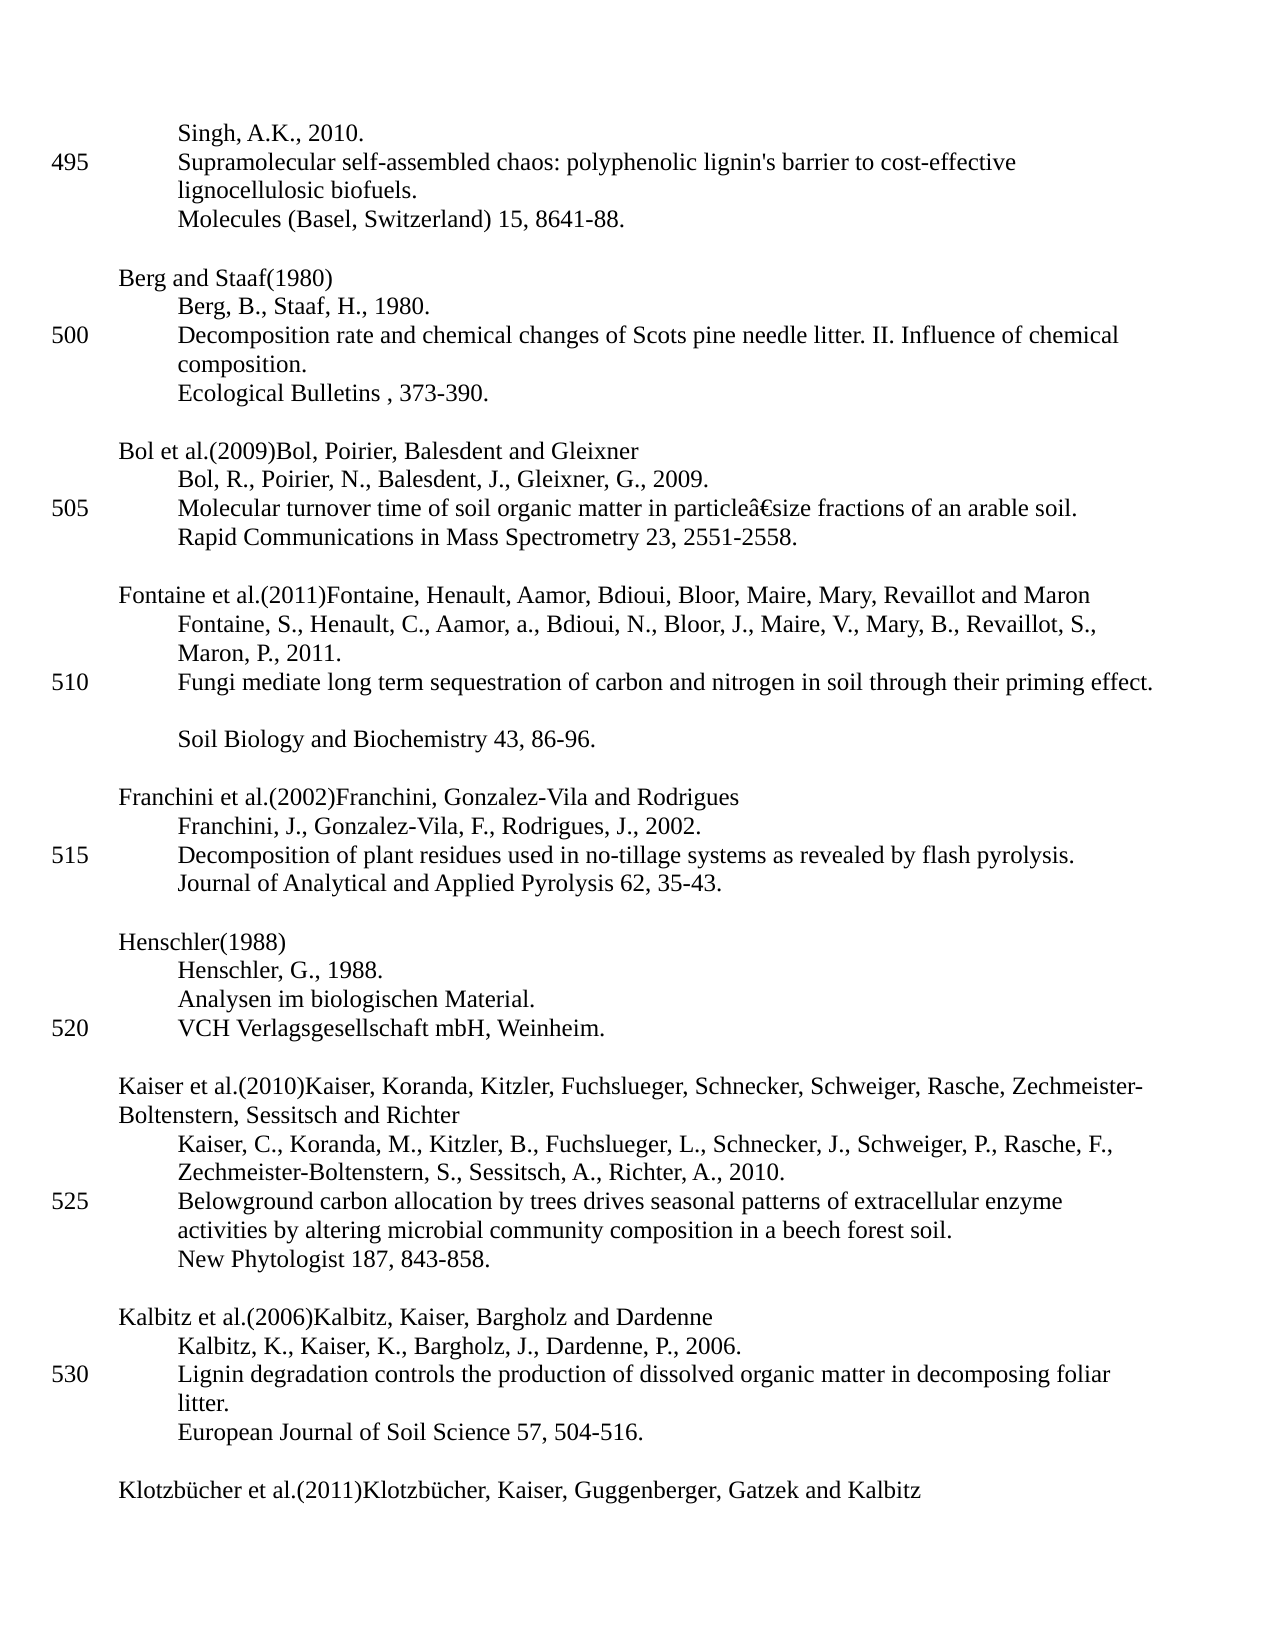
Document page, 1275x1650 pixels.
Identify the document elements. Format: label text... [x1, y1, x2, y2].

list Kaiser, C., Koranda, M., Kitzler, B., Fuchslueger, L., Schnecker, J., Schweiger, P., Rasche, F., Zechmeister-Boltenstern, S., Sessitsch, A., Richter, A., 2010. Belowground carbon allocation by trees drives seasonal patterns of extracellular enzyme activities by altering microbial community composition in a beech forest soil. New Phytologist 187, 843-858. [177, 1129, 1157, 1272]
subtitle Franchini et al.(2002)Franchini, Gonzalez-Vila and Rodrigues [118, 782, 1157, 811]
list Franchini, J., Gonzalez-Vila, F., Rodrigues, J., 2002. Decomposition of plant residues used in no-tillage systems as revealed by flash pyrolysis. Journal of Analytical and Applied Pyrolysis 62, 35-43. [177, 811, 1157, 897]
subtitle Fontaine et al.(2011)Fontaine, Henault, Aamor, Bdioui, Bloor, Maire, Mary, Revaillot and Maron [118, 580, 1157, 609]
list Bol, R., Poirier, N., Balesdent, J., Gleixner, G., 2009. Molecular turnover time of soil organic matter in particleâ€size fractions of an arable soil. Rapid Communications in Mass Spectrometry 23, 2551-2558. [177, 464, 1157, 551]
subtitle Bol et al.(2009)Bol, Poirier, Balesdent and Gleixner [118, 436, 1157, 464]
subtitle Klotzbücher et al.(2011)Klotzbücher, Kaiser, Guggenberger, Gatzek and Kalbitz [118, 1475, 1157, 1504]
subtitle Kaiser et al.(2010)Kaiser, Koranda, Kitzler, Fuchslueger, Schnecker, Schweiger, Rasche, Zechmeister-Boltenstern, Sessitsch and Richter [118, 1071, 1157, 1129]
list Berg, B., Staaf, H., 1980. Decomposition rate and chemical changes of Scots pine needle litter. II. Influence of chemical composition. Ecological Bulletins , 373-390. [177, 291, 1157, 406]
list Henschler, G., 1988. Analysen im biologischen Material. VCH Verlagsgesellschaft mbH, Weinheim. [177, 956, 1157, 1042]
list Fontaine, S., Henault, C., Aamor, a., Bdioui, N., Bloor, J., Maire, V., Mary, B., Revaillot, S., Maron, P., 2011. Fungi mediate long term sequestration of carbon and nitrogen in soil through their priming effect. Soil Biology and Biochemistry 43, 86-96. [177, 609, 1157, 753]
subtitle Kalbitz et al.(2006)Kalbitz, Kaiser, Bargholz and Dardenne [118, 1302, 1157, 1331]
list Singh, A.K., 2010. Supramolecular self-assembled chaos: polyphenolic lignin's barrier to cost-effective lignocellulosic biofuels. Molecules (Basel, Switzerland) 15, 8641-88. [177, 118, 1157, 233]
subtitle Henschler(1988) [118, 927, 1157, 956]
list Kalbitz, K., Kaiser, K., Bargholz, J., Dardenne, P., 2006. Lignin degradation controls the production of dissolved organic matter in decomposing foliar litter. European Journal of Soil Science 57, 504-516. [177, 1331, 1157, 1446]
subtitle Berg and Staaf(1980) [118, 263, 1157, 291]
